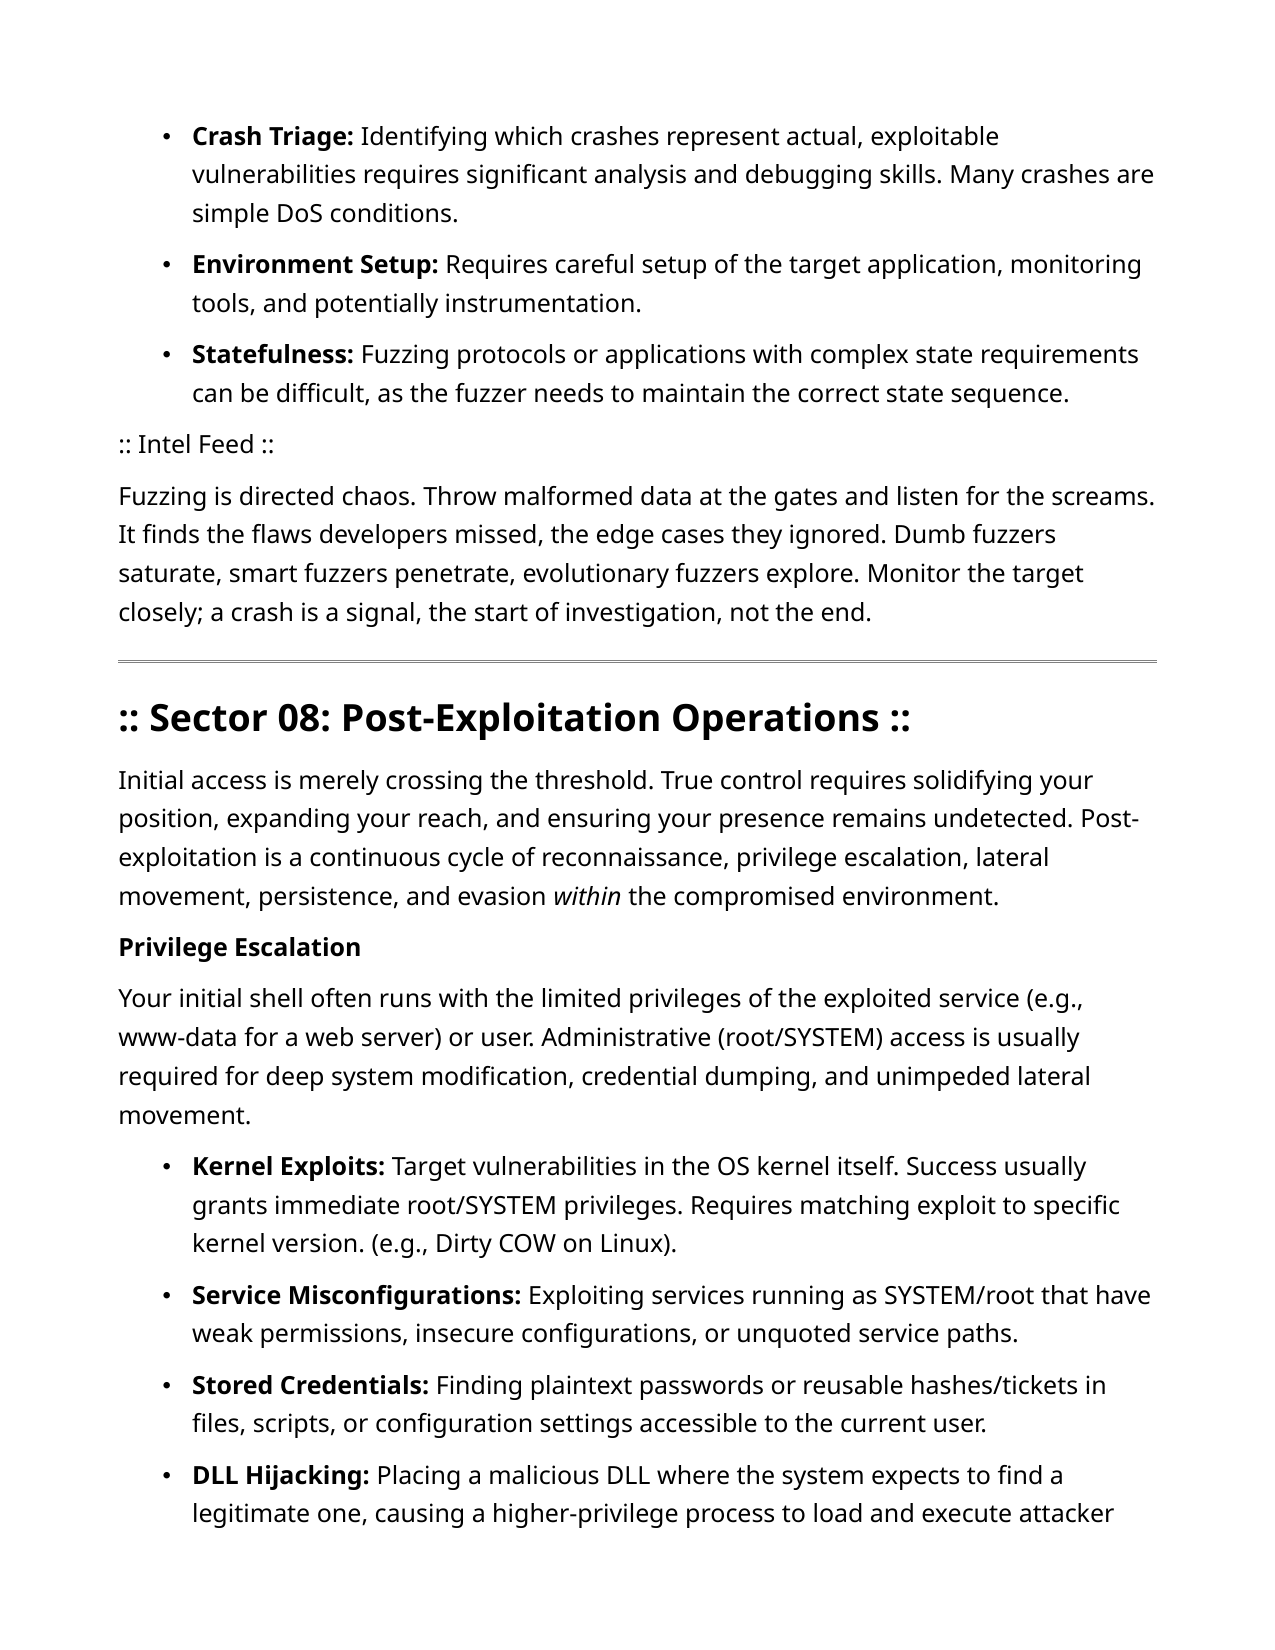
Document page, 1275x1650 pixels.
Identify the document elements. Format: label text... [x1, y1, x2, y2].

text :: Intel Feed :: [118, 427, 1157, 461]
list Service Misconfigurations: Exploiting services running as SYSTEM/root that have weak permissions, insecure configurations, or unquoted service paths. [162, 1277, 1157, 1350]
text Privilege Escalation [118, 930, 1157, 964]
list Statefulness: Fuzzing protocols or applications with complex state requirements can be difficult, as the fuzzer needs to maintain the correct state sequence. [162, 337, 1157, 410]
subtitle :: Sector 08: Post-Exploitation Operations :: [118, 692, 1157, 743]
list Kernel Exploits: Target vulnerabilities in the OS kernel itself. Success usually grants immediate root/SYSTEM privileges. Requires matching exploit to specific kernel version. (e.g., Dirty COW on Linux). [162, 1149, 1157, 1260]
list Crash Triage: Identifying which crashes represent actual, exploitable vulnerabilities requires significant analysis and debugging skills. Many crashes are simple DoS conditions. [162, 118, 1157, 230]
list DLL Hijacking: Placing a malicious DLL where the system expects to find a legitimate one, causing a higher-privilege process to load and execute attacker [162, 1457, 1157, 1530]
text Your initial shell often runs with the limited privileges of the exploited service (e.g., www-data for a web server) or user. Administrative (root/SYSTEM) access is usually required for deep system modification, credential dumping, and unimpeded lateral movement. [118, 981, 1157, 1131]
text Initial access is merely crossing the threshold. True control requires solidifying your position, expanding your reach, and ensuring your presence remains undetected. Post-exploitation is a continuous cycle of reconnaissance, privilege escalation, lateral movement, persistence, and evasion within the compromised environment. [118, 762, 1157, 913]
text Fuzzing is directed chaos. Throw malformed data at the gates and listen for the screams. It finds the flaws developers missed, the edge cases they ignored. Dumb fuzzers saturate, smart fuzzers penetrate, evolutionary fuzzers explore. Monitor the target closely; a crash is a signal, the start of investigation, not the end. [118, 478, 1157, 628]
list Environment Setup: Requires careful setup of the target application, monitoring tools, and potentially instrumentation. [162, 247, 1157, 320]
list Stored Credentials: Finding plaintext passwords or reusable hashes/tickets in files, scripts, or configuration settings accessible to the current user. [162, 1367, 1157, 1440]
